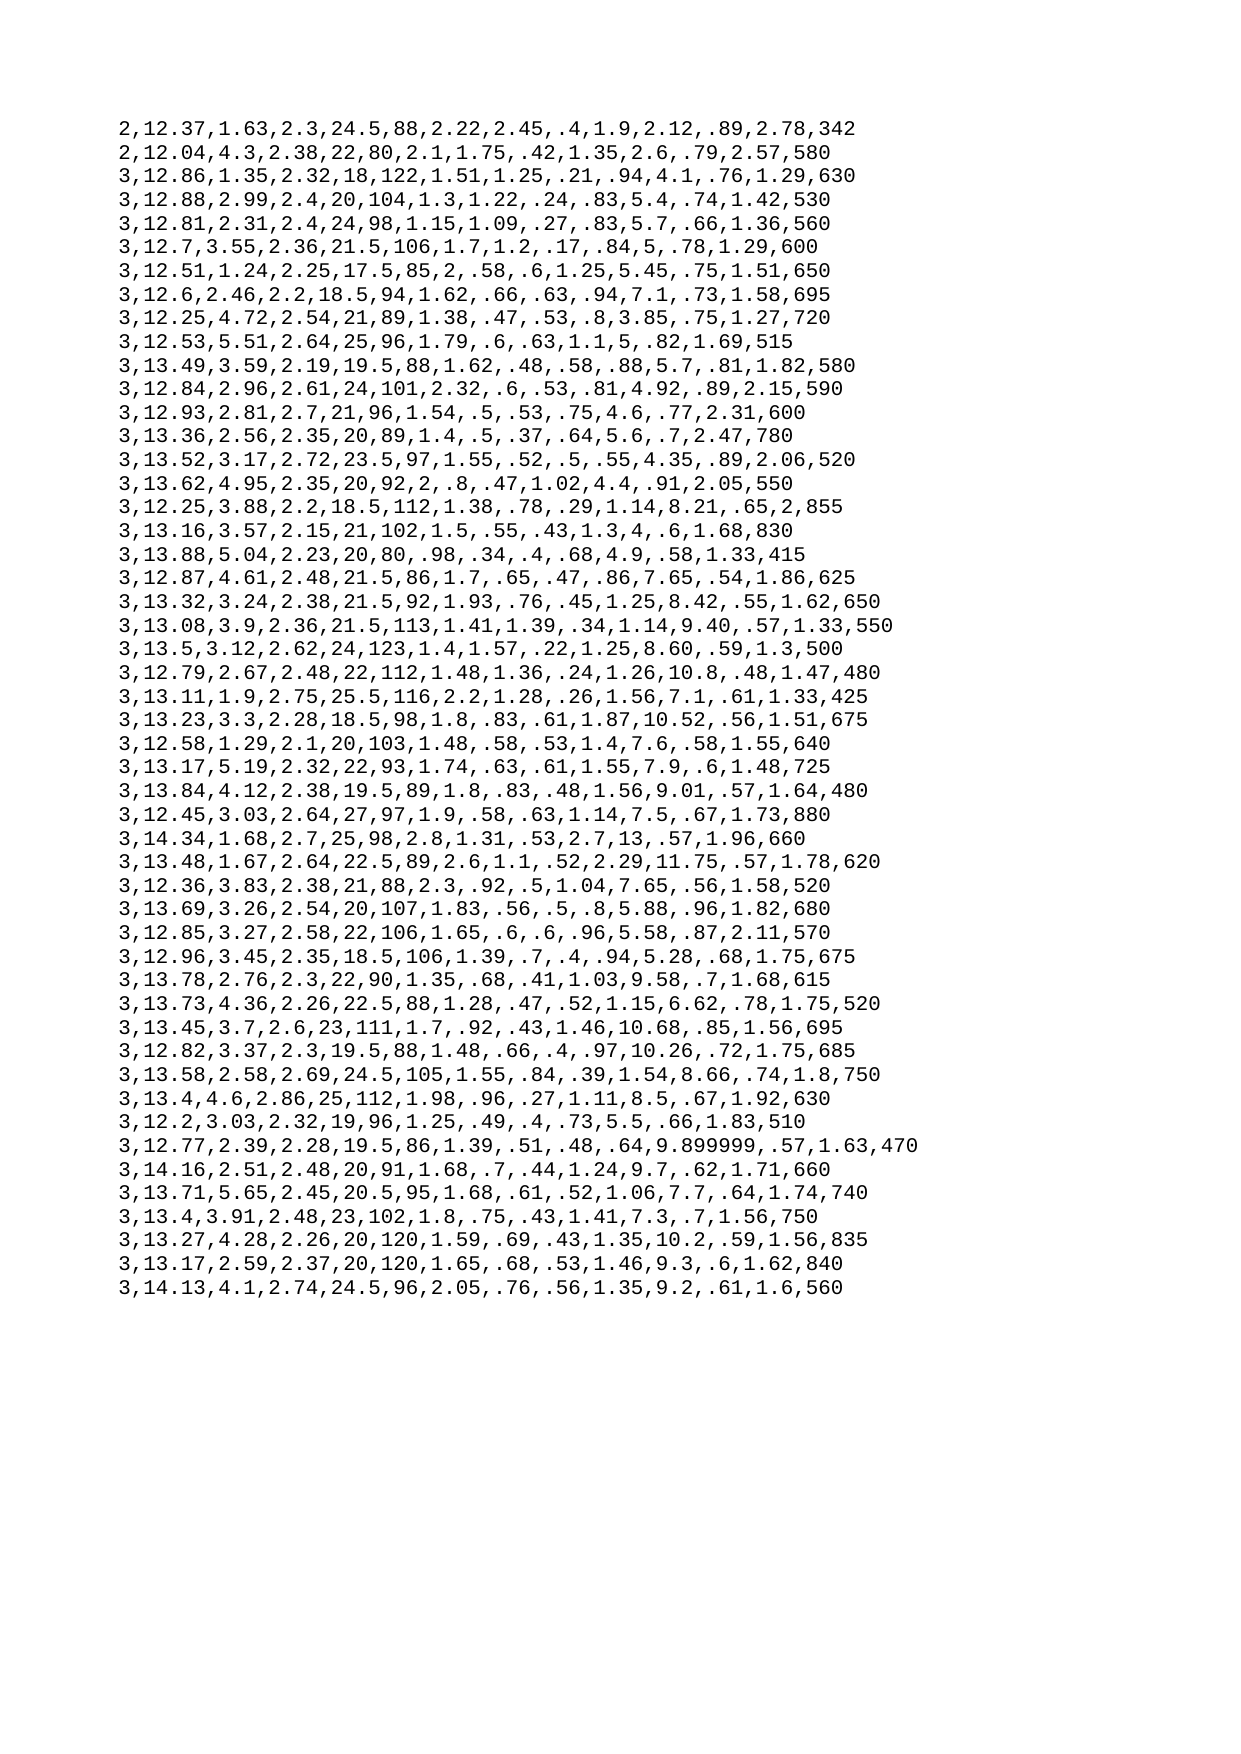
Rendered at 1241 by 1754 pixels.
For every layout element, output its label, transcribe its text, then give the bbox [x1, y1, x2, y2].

text 3,13.71,5.65,2.45,20.5,95,1.68,.61,.52,1.06,7.7,.64,1.74,740 [118, 1182, 1122, 1206]
text 3,13.32,3.24,2.38,21.5,92,1.93,.76,.45,1.25,8.42,.55,1.62,650 [118, 591, 1122, 615]
text 3,12.88,2.99,2.4,20,104,1.3,1.22,.24,.83,5.4,.74,1.42,530 [118, 189, 1122, 213]
text 3,13.52,3.17,2.72,23.5,97,1.55,.52,.5,.55,4.35,.89,2.06,520 [118, 449, 1122, 473]
text 3,12.53,5.51,2.64,25,96,1.79,.6,.63,1.1,5,.82,1.69,515 [118, 331, 1122, 354]
text 3,13.27,4.28,2.26,20,120,1.59,.69,.43,1.35,10.2,.59,1.56,835 [118, 1229, 1122, 1253]
text 3,13.16,3.57,2.15,21,102,1.5,.55,.43,1.3,4,.6,1.68,830 [118, 520, 1122, 544]
text 3,14.34,1.68,2.7,25,98,2.8,1.31,.53,2.7,13,.57,1.96,660 [118, 827, 1122, 851]
text 3,12.36,3.83,2.38,21,88,2.3,.92,.5,1.04,7.65,.56,1.58,520 [118, 875, 1122, 898]
text 3,13.5,3.12,2.62,24,123,1.4,1.57,.22,1.25,8.60,.59,1.3,500 [118, 638, 1122, 662]
text 3,12.2,3.03,2.32,19,96,1.25,.49,.4,.73,5.5,.66,1.83,510 [118, 1111, 1122, 1135]
text 3,12.84,2.96,2.61,24,101,2.32,.6,.53,.81,4.92,.89,2.15,590 [118, 378, 1122, 402]
text 3,14.16,2.51,2.48,20,91,1.68,.7,.44,1.24,9.7,.62,1.71,660 [118, 1158, 1122, 1182]
text 2,12.37,1.63,2.3,24.5,88,2.22,2.45,.4,1.9,2.12,.89,2.78,342 [118, 118, 1122, 142]
text 3,14.13,4.1,2.74,24.5,96,2.05,.76,.56,1.35,9.2,.61,1.6,560 [118, 1277, 1122, 1300]
text 3,13.4,3.91,2.48,23,102,1.8,.75,.43,1.41,7.3,.7,1.56,750 [118, 1206, 1122, 1229]
text 3,12.79,2.67,2.48,22,112,1.48,1.36,.24,1.26,10.8,.48,1.47,480 [118, 662, 1122, 686]
text 3,12.86,1.35,2.32,18,122,1.51,1.25,.21,.94,4.1,.76,1.29,630 [118, 165, 1122, 189]
text 3,13.17,2.59,2.37,20,120,1.65,.68,.53,1.46,9.3,.6,1.62,840 [118, 1253, 1122, 1277]
text 3,13.78,2.76,2.3,22,90,1.35,.68,.41,1.03,9.58,.7,1.68,615 [118, 969, 1122, 993]
text 3,12.7,3.55,2.36,21.5,106,1.7,1.2,.17,.84,5,.78,1.29,600 [118, 236, 1122, 260]
text 3,13.48,1.67,2.64,22.5,89,2.6,1.1,.52,2.29,11.75,.57,1.78,620 [118, 851, 1122, 875]
text 3,13.17,5.19,2.32,22,93,1.74,.63,.61,1.55,7.9,.6,1.48,725 [118, 757, 1122, 780]
text 3,13.69,3.26,2.54,20,107,1.83,.56,.5,.8,5.88,.96,1.82,680 [118, 898, 1122, 922]
text 3,13.84,4.12,2.38,19.5,89,1.8,.83,.48,1.56,9.01,.57,1.64,480 [118, 780, 1122, 804]
text 3,12.25,4.72,2.54,21,89,1.38,.47,.53,.8,3.85,.75,1.27,720 [118, 307, 1122, 331]
text 3,13.45,3.7,2.6,23,111,1.7,.92,.43,1.46,10.68,.85,1.56,695 [118, 1017, 1122, 1040]
text 3,13.23,3.3,2.28,18.5,98,1.8,.83,.61,1.87,10.52,.56,1.51,675 [118, 709, 1122, 733]
text 3,13.11,1.9,2.75,25.5,116,2.2,1.28,.26,1.56,7.1,.61,1.33,425 [118, 686, 1122, 709]
text 3,12.51,1.24,2.25,17.5,85,2,.58,.6,1.25,5.45,.75,1.51,650 [118, 260, 1122, 284]
text 3,13.88,5.04,2.23,20,80,.98,.34,.4,.68,4.9,.58,1.33,415 [118, 544, 1122, 567]
text 3,13.73,4.36,2.26,22.5,88,1.28,.47,.52,1.15,6.62,.78,1.75,520 [118, 993, 1122, 1017]
text 3,12.6,2.46,2.2,18.5,94,1.62,.66,.63,.94,7.1,.73,1.58,695 [118, 284, 1122, 307]
text 3,13.36,2.56,2.35,20,89,1.4,.5,.37,.64,5.6,.7,2.47,780 [118, 426, 1122, 449]
text 3,13.4,4.6,2.86,25,112,1.98,.96,.27,1.11,8.5,.67,1.92,630 [118, 1088, 1122, 1111]
text 3,12.85,3.27,2.58,22,106,1.65,.6,.6,.96,5.58,.87,2.11,570 [118, 922, 1122, 946]
text 3,12.96,3.45,2.35,18.5,106,1.39,.7,.4,.94,5.28,.68,1.75,675 [118, 946, 1122, 969]
text 3,13.08,3.9,2.36,21.5,113,1.41,1.39,.34,1.14,9.40,.57,1.33,550 [118, 615, 1122, 638]
text 3,13.62,4.95,2.35,20,92,2,.8,.47,1.02,4.4,.91,2.05,550 [118, 473, 1122, 496]
text 3,12.58,1.29,2.1,20,103,1.48,.58,.53,1.4,7.6,.58,1.55,640 [118, 733, 1122, 757]
text 3,12.87,4.61,2.48,21.5,86,1.7,.65,.47,.86,7.65,.54,1.86,625 [118, 567, 1122, 591]
text 3,12.81,2.31,2.4,24,98,1.15,1.09,.27,.83,5.7,.66,1.36,560 [118, 213, 1122, 236]
text 2,12.04,4.3,2.38,22,80,2.1,1.75,.42,1.35,2.6,.79,2.57,580 [118, 142, 1122, 165]
text 3,12.82,3.37,2.3,19.5,88,1.48,.66,.4,.97,10.26,.72,1.75,685 [118, 1040, 1122, 1064]
text 3,12.93,2.81,2.7,21,96,1.54,.5,.53,.75,4.6,.77,2.31,600 [118, 402, 1122, 426]
text 3,13.49,3.59,2.19,19.5,88,1.62,.48,.58,.88,5.7,.81,1.82,580 [118, 354, 1122, 378]
text 3,12.45,3.03,2.64,27,97,1.9,.58,.63,1.14,7.5,.67,1.73,880 [118, 804, 1122, 827]
text 3,12.77,2.39,2.28,19.5,86,1.39,.51,.48,.64,9.899999,.57,1.63,470 [118, 1135, 1122, 1158]
text 3,12.25,3.88,2.2,18.5,112,1.38,.78,.29,1.14,8.21,.65,2,855 [118, 496, 1122, 520]
text 3,13.58,2.58,2.69,24.5,105,1.55,.84,.39,1.54,8.66,.74,1.8,750 [118, 1064, 1122, 1088]
